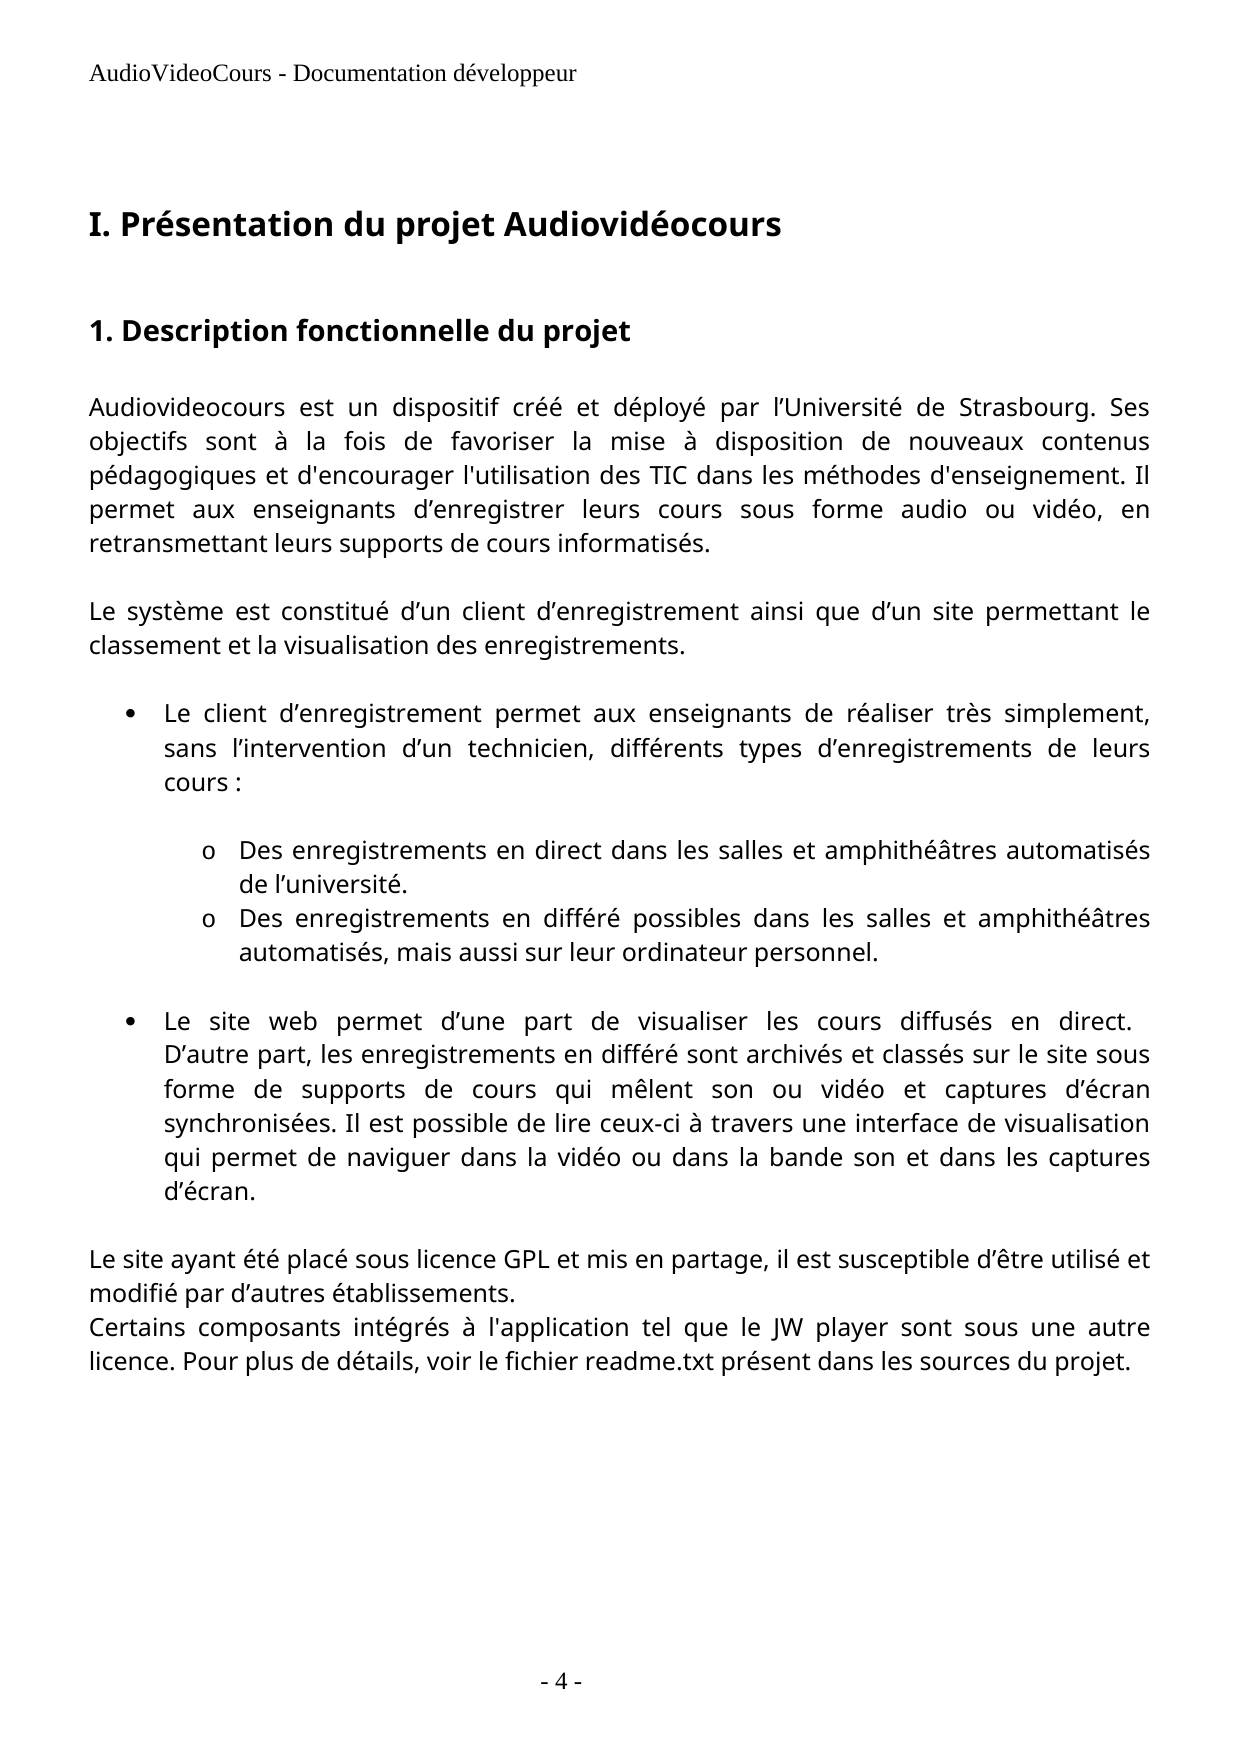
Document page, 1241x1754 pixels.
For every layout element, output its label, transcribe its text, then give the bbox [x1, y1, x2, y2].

text Le site ayant été placé sous licence GPL et mis en partage, il est susceptible d’être utilisé et modifié par d’autres établissements. [88, 1242, 1152, 1310]
text Le système est constitué d’un client d’enregistrement ainsi que d’un site permettant le classement et la visualisation des enregistrements. [88, 594, 1152, 662]
text Audiovideocours est un dispositif créé et déployé par l’Université de Strasbourg. Ses objectifs sont à la fois de favoriser la mise à disposition de nouveaux contenus pédagogiques et d'encourager l'utilisation des TIC dans les méthodes d'enseignement. Il permet aux enseignants d’enregistrer leurs cours sous forme audio ou vidéo, en retransmettant leurs supports de cours informatisés. [88, 389, 1152, 560]
list Des enregistrements en direct dans les salles et amphithéâtres automatisés de l’université. [201, 832, 1152, 901]
list Des enregistrements en différé possibles dans les salles et amphithéâtres automatisés, mais aussi sur leur ordinateur personnel. [201, 901, 1152, 969]
text Certains composants intégrés à l'application tel que le JW player sont sous une autre licence. Pour plus de détails, voir le fichier readme.txt présent dans les sources du projet. [88, 1310, 1152, 1378]
list Le client d’enregistrement permet aux enseignants de réaliser très simplement, sans l’intervention d’un technicien, différents types d’enregistrements de leurs cours : [126, 696, 1152, 798]
subtitle 1. Description fonctionnelle du projet [88, 310, 1152, 349]
list Le site web permet d’une part de visualiser les cours diffusés en direct. D’autre part, les enregistrements en différé sont archivés et classés sur le site sous forme de supports de cours qui mêlent son ou vidéo et captures d’écran synchronisées. Il est possible de lire ceux-ci à travers une interface de visualisation qui permet de naviguer dans la vidéo ou dans la bande son et dans les captures d’écran. [126, 1003, 1152, 1207]
subtitle I. Présentation du projet Audiovidéocours [88, 201, 1152, 247]
